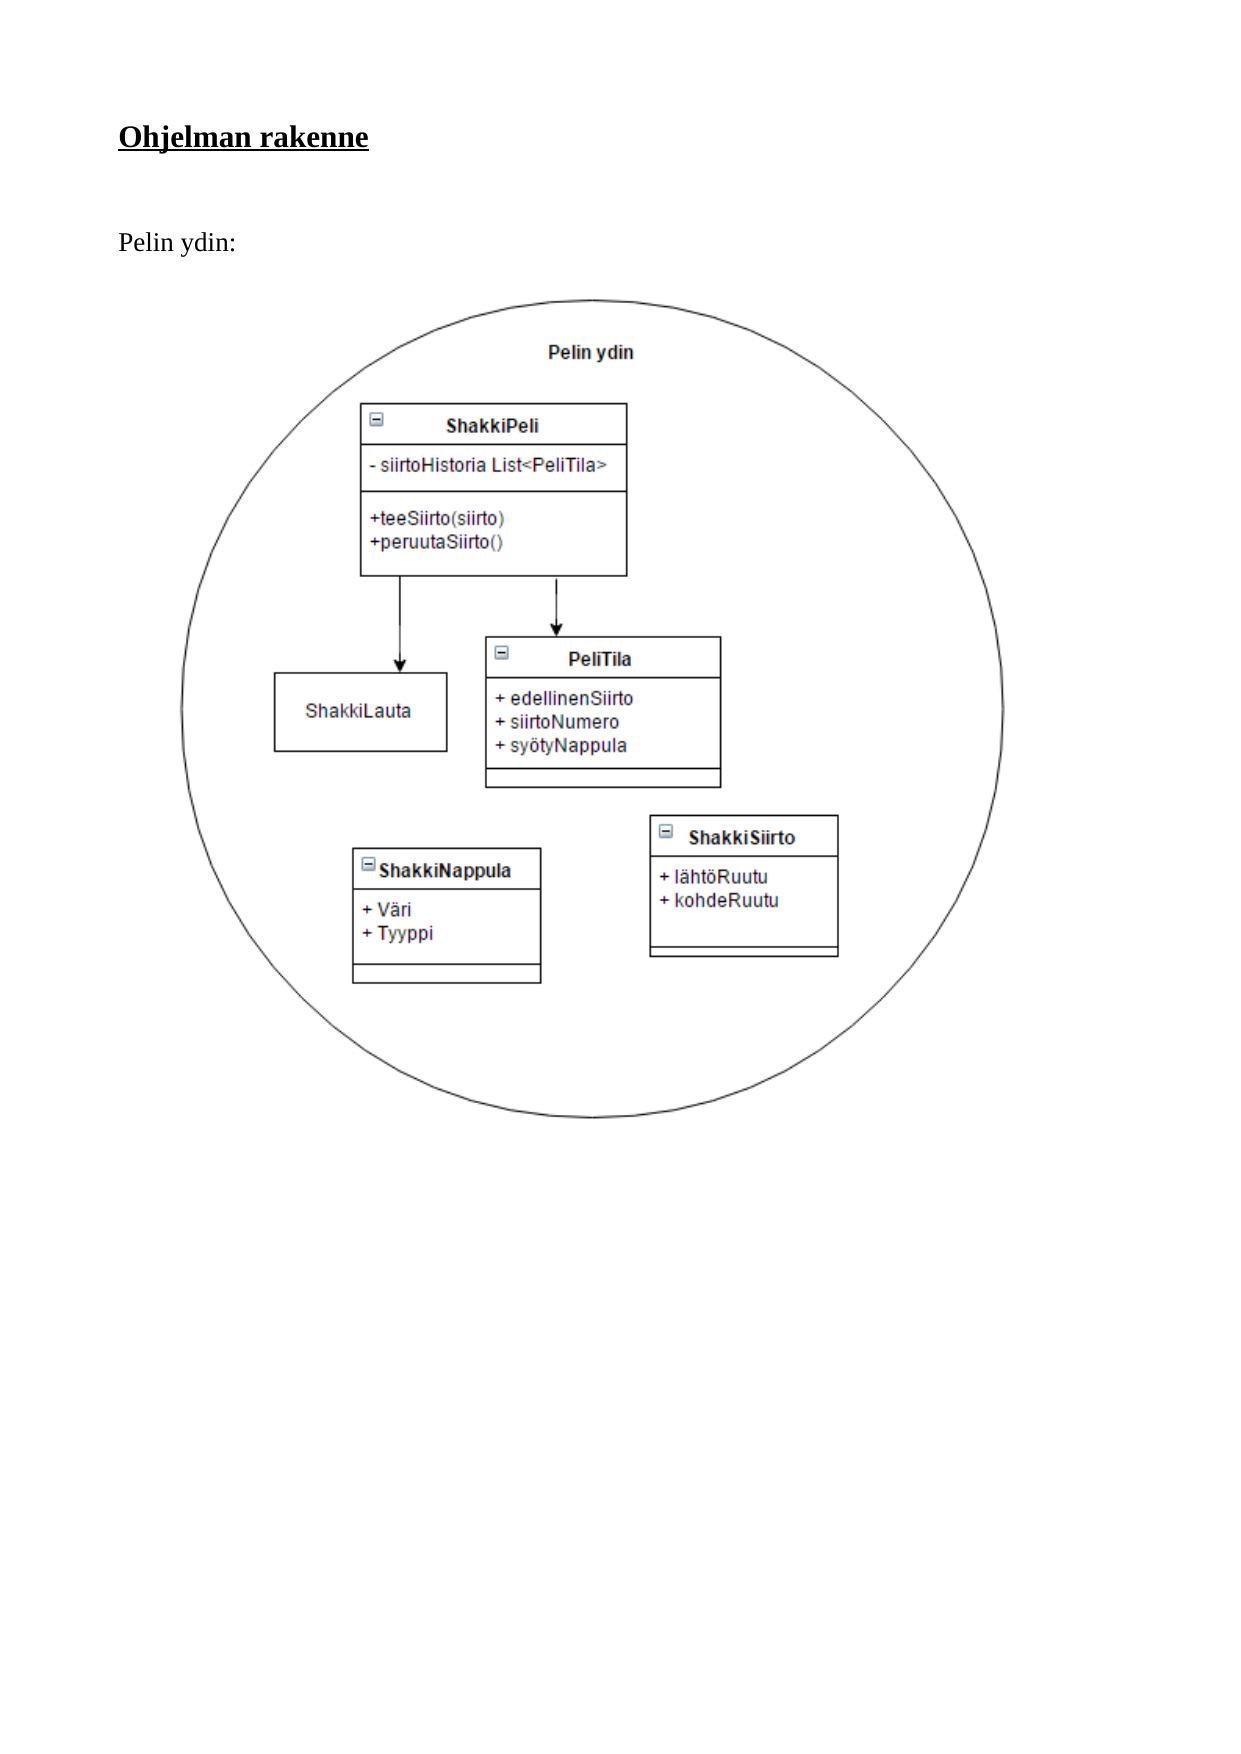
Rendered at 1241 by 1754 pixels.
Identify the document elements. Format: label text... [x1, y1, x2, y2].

text Ohjelman rakenne [118, 118, 1122, 154]
text Pelin ydin: [118, 226, 1122, 257]
picture [160, 257, 1080, 1150]
